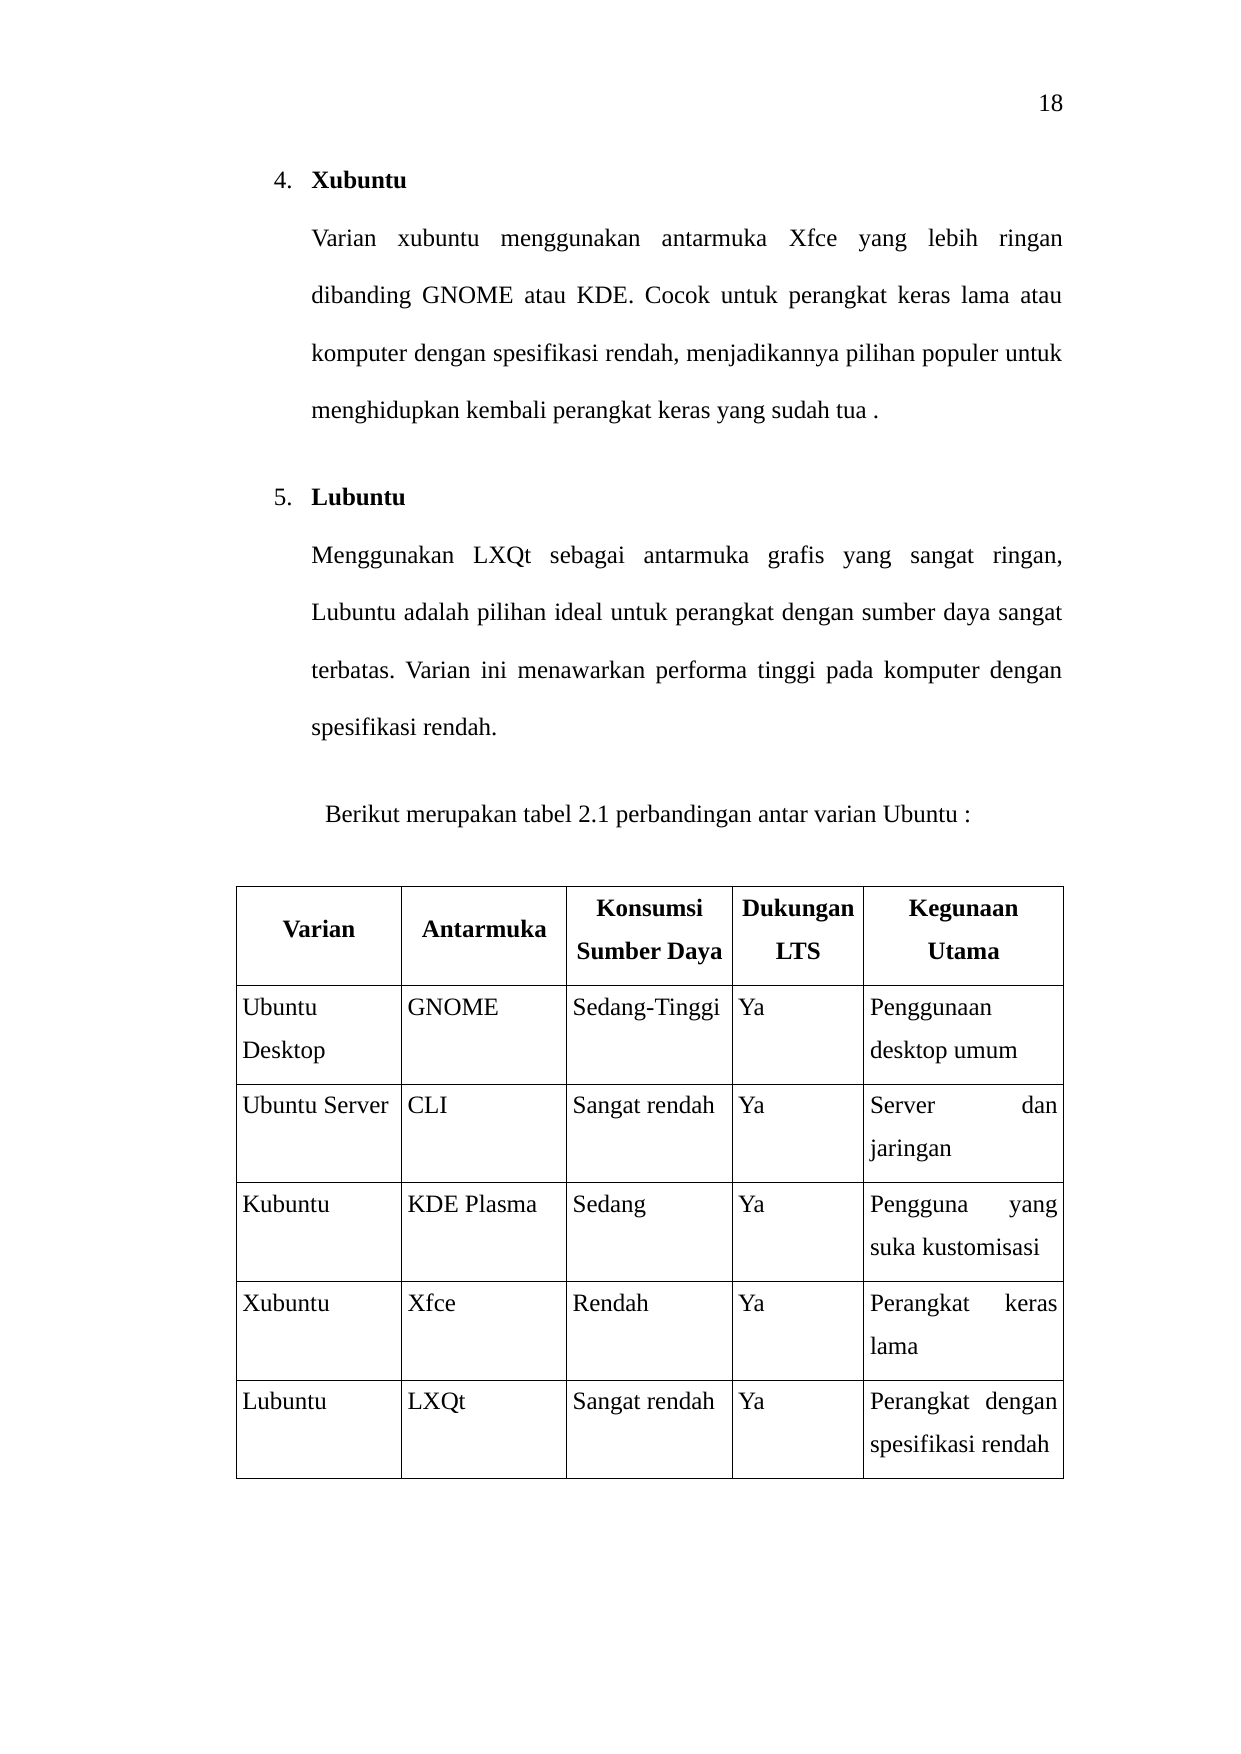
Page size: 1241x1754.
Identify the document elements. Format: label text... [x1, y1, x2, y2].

table_cell KDE Plasma [402, 1183, 566, 1281]
table_cell Ya [733, 1381, 863, 1478]
table_header Kegunaan Utama [864, 887, 1063, 985]
table_cell Sangat rendah [567, 1085, 732, 1182]
table_cell GNOME [402, 986, 566, 1083]
table_cell Lubuntu [237, 1381, 401, 1478]
table_cell Ya [733, 1282, 863, 1379]
table_cell Ubuntu Server [237, 1085, 401, 1182]
table_cell LXQt [402, 1381, 566, 1478]
table_cell Rendah [567, 1282, 732, 1379]
table_cell Penggunaan desktop umum [864, 986, 1063, 1083]
table_header Dukungan LTS [733, 887, 863, 985]
table_cell Xubuntu [237, 1282, 401, 1379]
list Xubuntu Varian xubuntu menggunakan antarmuka Xfce yang lebih ringan dibanding GNOME atau KDE. Cocok untuk perangkat keras lama atau komputer dengan spesifikasi rendah, menjadikannya pilihan populer untuk menghidupkan kembali perangkat keras yang sudah tua . [274, 165, 1063, 424]
table_cell CLI [402, 1085, 566, 1182]
table_header Konsumsi Sumber Daya [567, 887, 732, 985]
table_cell Pengguna yang suka kustomisasi [864, 1183, 1063, 1281]
table_cell Kubuntu [237, 1183, 401, 1281]
table_cell Xfce [402, 1282, 566, 1379]
text Berikut merupakan tabel 2.1 perbandingan antar varian Ubuntu : [236, 799, 1063, 828]
table_cell Sedang-Tinggi [567, 986, 732, 1083]
table_header Antarmuka [402, 887, 566, 985]
table_cell Server dan jaringan [864, 1085, 1063, 1182]
table_cell Ubuntu Desktop [237, 986, 401, 1083]
table_cell Ya [733, 1085, 863, 1182]
table_cell Perangkat dengan spesifikasi rendah [864, 1381, 1063, 1478]
table_header Varian [237, 887, 401, 985]
table_cell Sangat rendah [567, 1381, 732, 1478]
list Lubuntu Menggunakan LXQt sebagai antarmuka grafis yang sangat ringan, Lubuntu adalah pilihan ideal untuk perangkat dengan sumber daya sangat terbatas. Varian ini menawarkan performa tinggi pada komputer dengan spesifikasi rendah. [274, 482, 1063, 741]
table_cell Sedang [567, 1183, 732, 1281]
table_cell Perangkat keras lama [864, 1282, 1063, 1379]
table_cell Ya [733, 1183, 863, 1281]
table_cell Ya [733, 986, 863, 1083]
